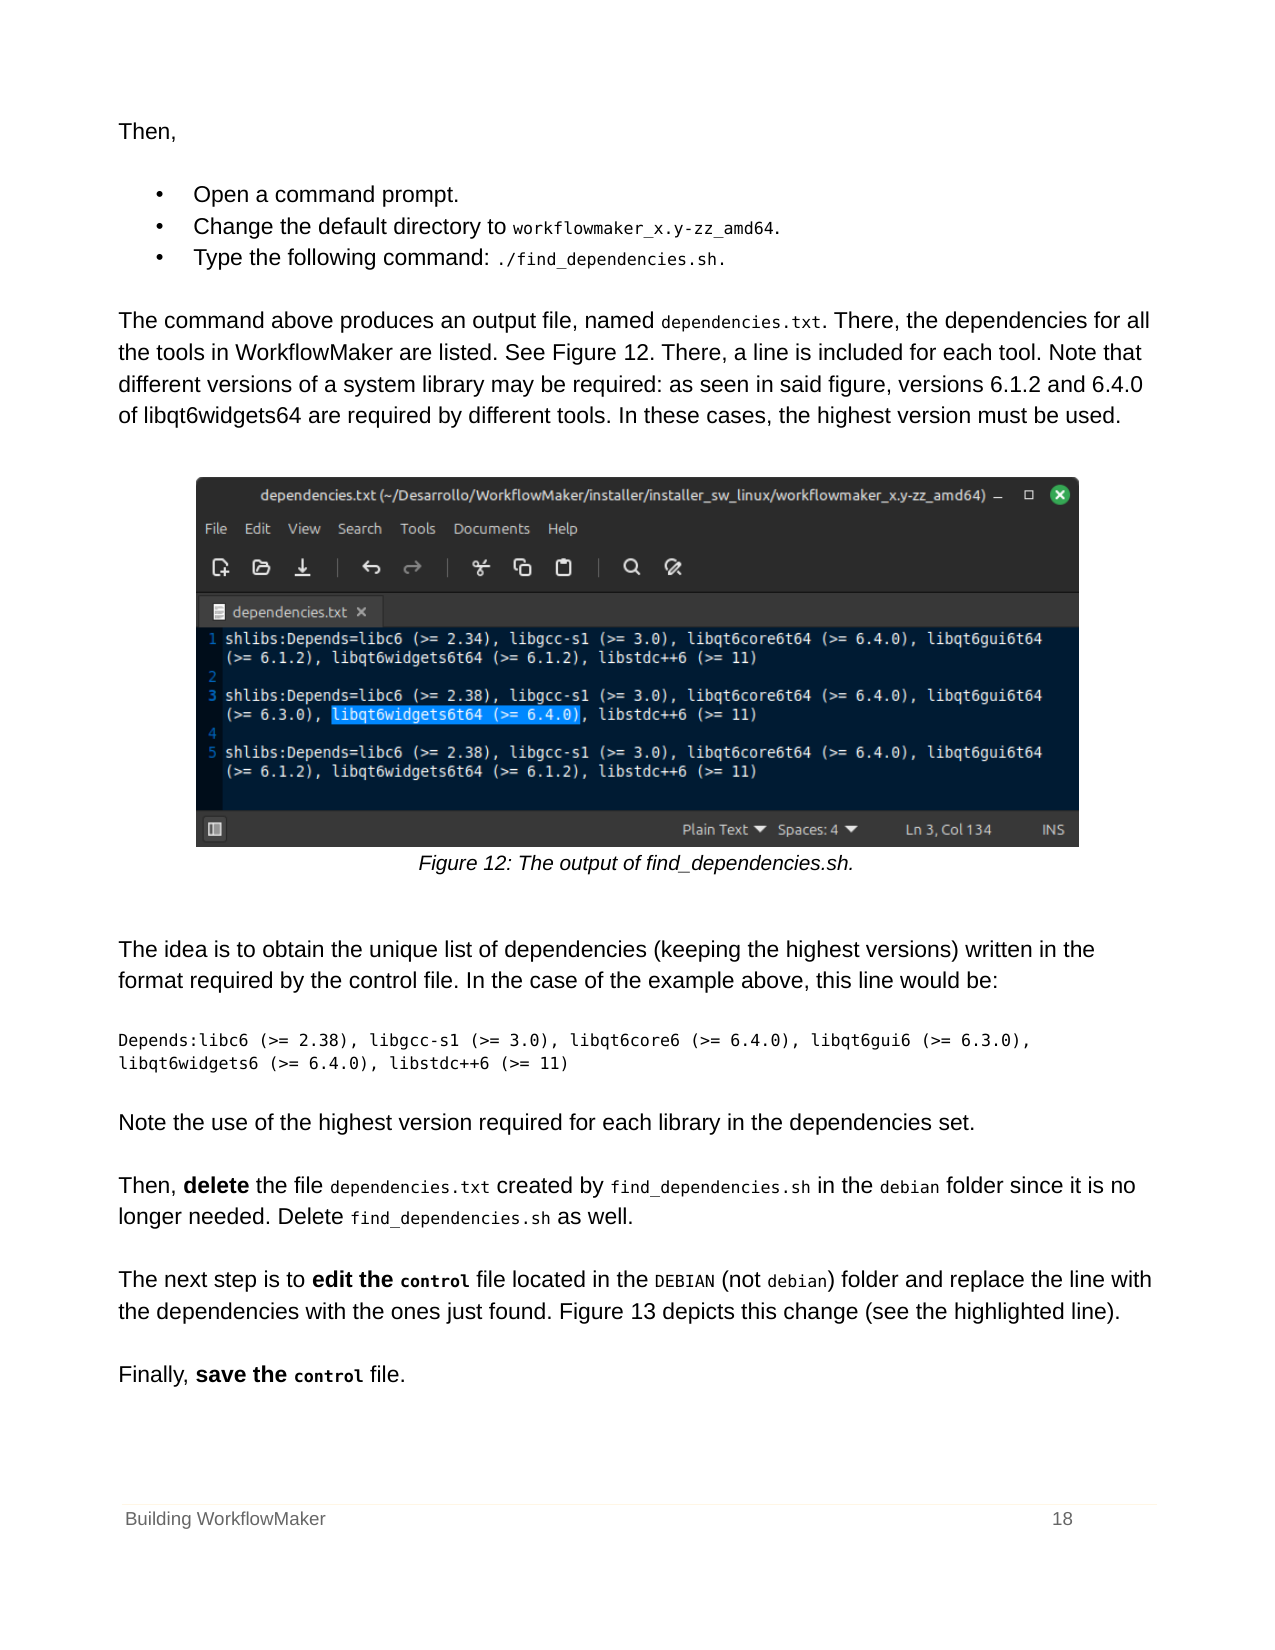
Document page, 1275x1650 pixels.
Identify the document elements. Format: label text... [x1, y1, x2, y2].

text Note the use of the highest version required for each library in the dependencies set. [118, 1108, 1157, 1135]
text Figure 12: The output of find_dependencies.sh. [118, 478, 1157, 875]
list Change the default directory to workflowmaker_x.y-zz_amd64. [156, 213, 1157, 239]
list Open a command prompt. [156, 181, 1157, 208]
picture [196, 477, 1079, 847]
text The next step is to edit the control file located in the DEBIAN (not debian) folder and replace the line with the dependencies with the ones just found. Figure 13 depicts this change (see the highlighted line). [118, 1266, 1157, 1324]
text Then, [118, 118, 1157, 144]
list Type the following command: ./find_dependencies.sh. [156, 244, 1157, 271]
text The command above produces an output file, named dependencies.txt. There, the dependencies for all the tools in WorkflowMaker are listed. See Figure 12. There, a line is included for each tool. Note that different versions of a system library may be required: as seen in said figure, versions 6.1.2 and 6.4.0 of libqt6widgets64 are required by different tools. In these cases, the highest version must be used. [118, 307, 1157, 428]
text Then, delete the file dependencies.txt created by find_dependencies.sh in the debian folder since it is no longer needed. Delete find_dependencies.sh as well. [118, 1172, 1157, 1229]
text The idea is to obtain the unique list of dependencies (keeping the highest versions) written in the format required by the control file. In the case of the example above, this line would be: [118, 936, 1157, 994]
text Depends:libc6 (>= 2.38), libgcc-s1 (>= 3.0), libqt6core6 (>= 6.4.0), libqt6gui6 (>= 6.3.0), libqt6widgets6 (>= 6.4.0), libstdc++6 (>= 11) [118, 1031, 1157, 1073]
text Finally, save the control file. [118, 1361, 1157, 1387]
